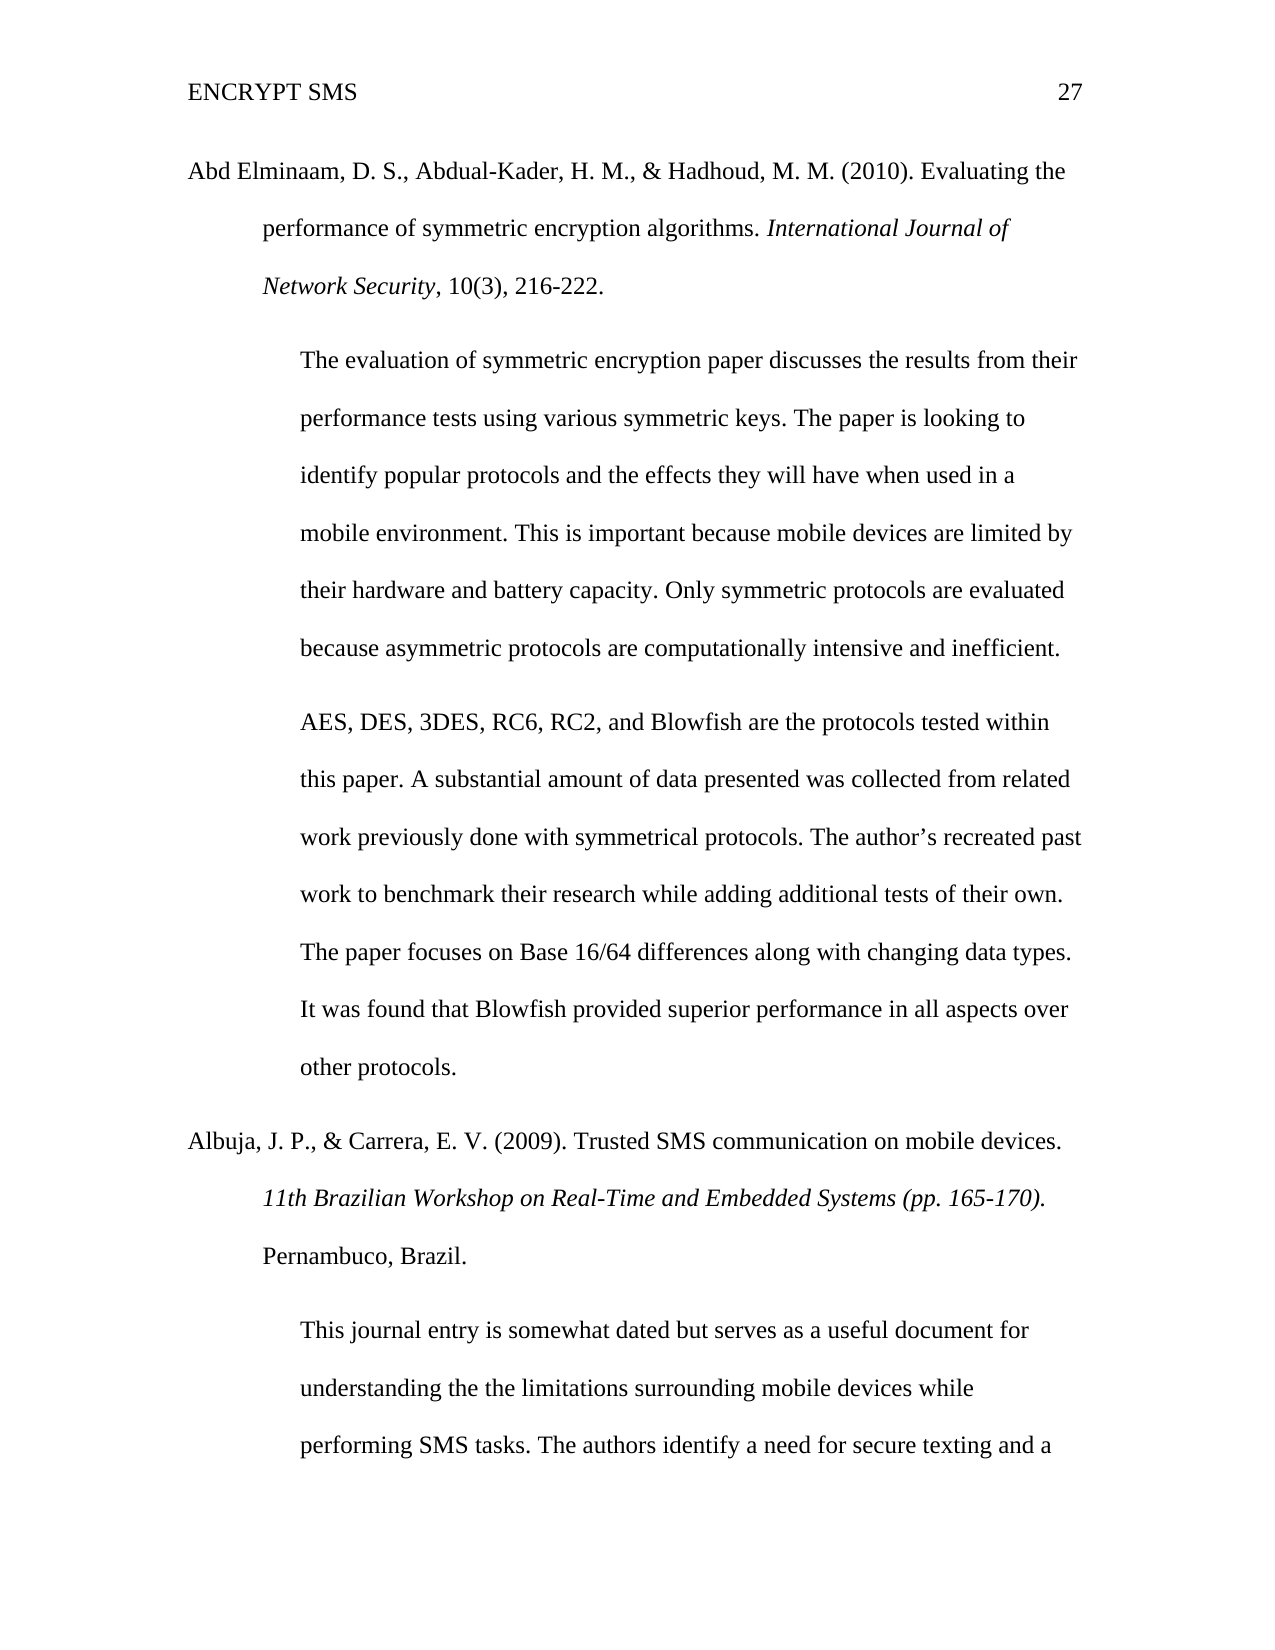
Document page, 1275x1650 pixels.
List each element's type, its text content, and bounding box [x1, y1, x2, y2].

text The evaluation of symmetric encryption paper discusses the results from their performance tests using various symmetric keys. The paper is looking to identify popular protocols and the effects they will have when used in a mobile environment. This is important because mobile devices are limited by their hardware and battery capacity. Only symmetric protocols are evaluated because asymmetric protocols are computationally intensive and inefficient. [300, 345, 1087, 661]
text AES, DES, 3DES, RC6, RC2, and Blowfish are the protocols tested within this paper. A substantial amount of data presented was collected from related work previously done with symmetrical protocols. The author’s recreated past work to benchmark their research while adding additional tests of their own. The paper focuses on Base 16/64 differences along with changing data types. It was found that Blowfish provided superior performance in all aspects over other protocols. [300, 707, 1087, 1081]
text Abd Elminaam, D. S., Abdual-Kader, H. M., & Hadhoud, M. M. (2010). Evaluating the performance of symmetric encryption algorithms. International Journal of Network Security, 10(3), 216-222. [187, 156, 1087, 300]
text This journal entry is somewhat dated but serves as a useful document for understanding the the limitations surrounding mobile devices while performing SMS tasks. The authors identify a need for secure texting and a [300, 1315, 1087, 1459]
text Albuja, J. P., & Carrera, E. V. (2009). Trusted SMS communication on mobile devices. 11th Brazilian Workshop on Real-Time and Embedded Systems (pp. 165-170). Pernambuco, Brazil. [187, 1126, 1087, 1270]
